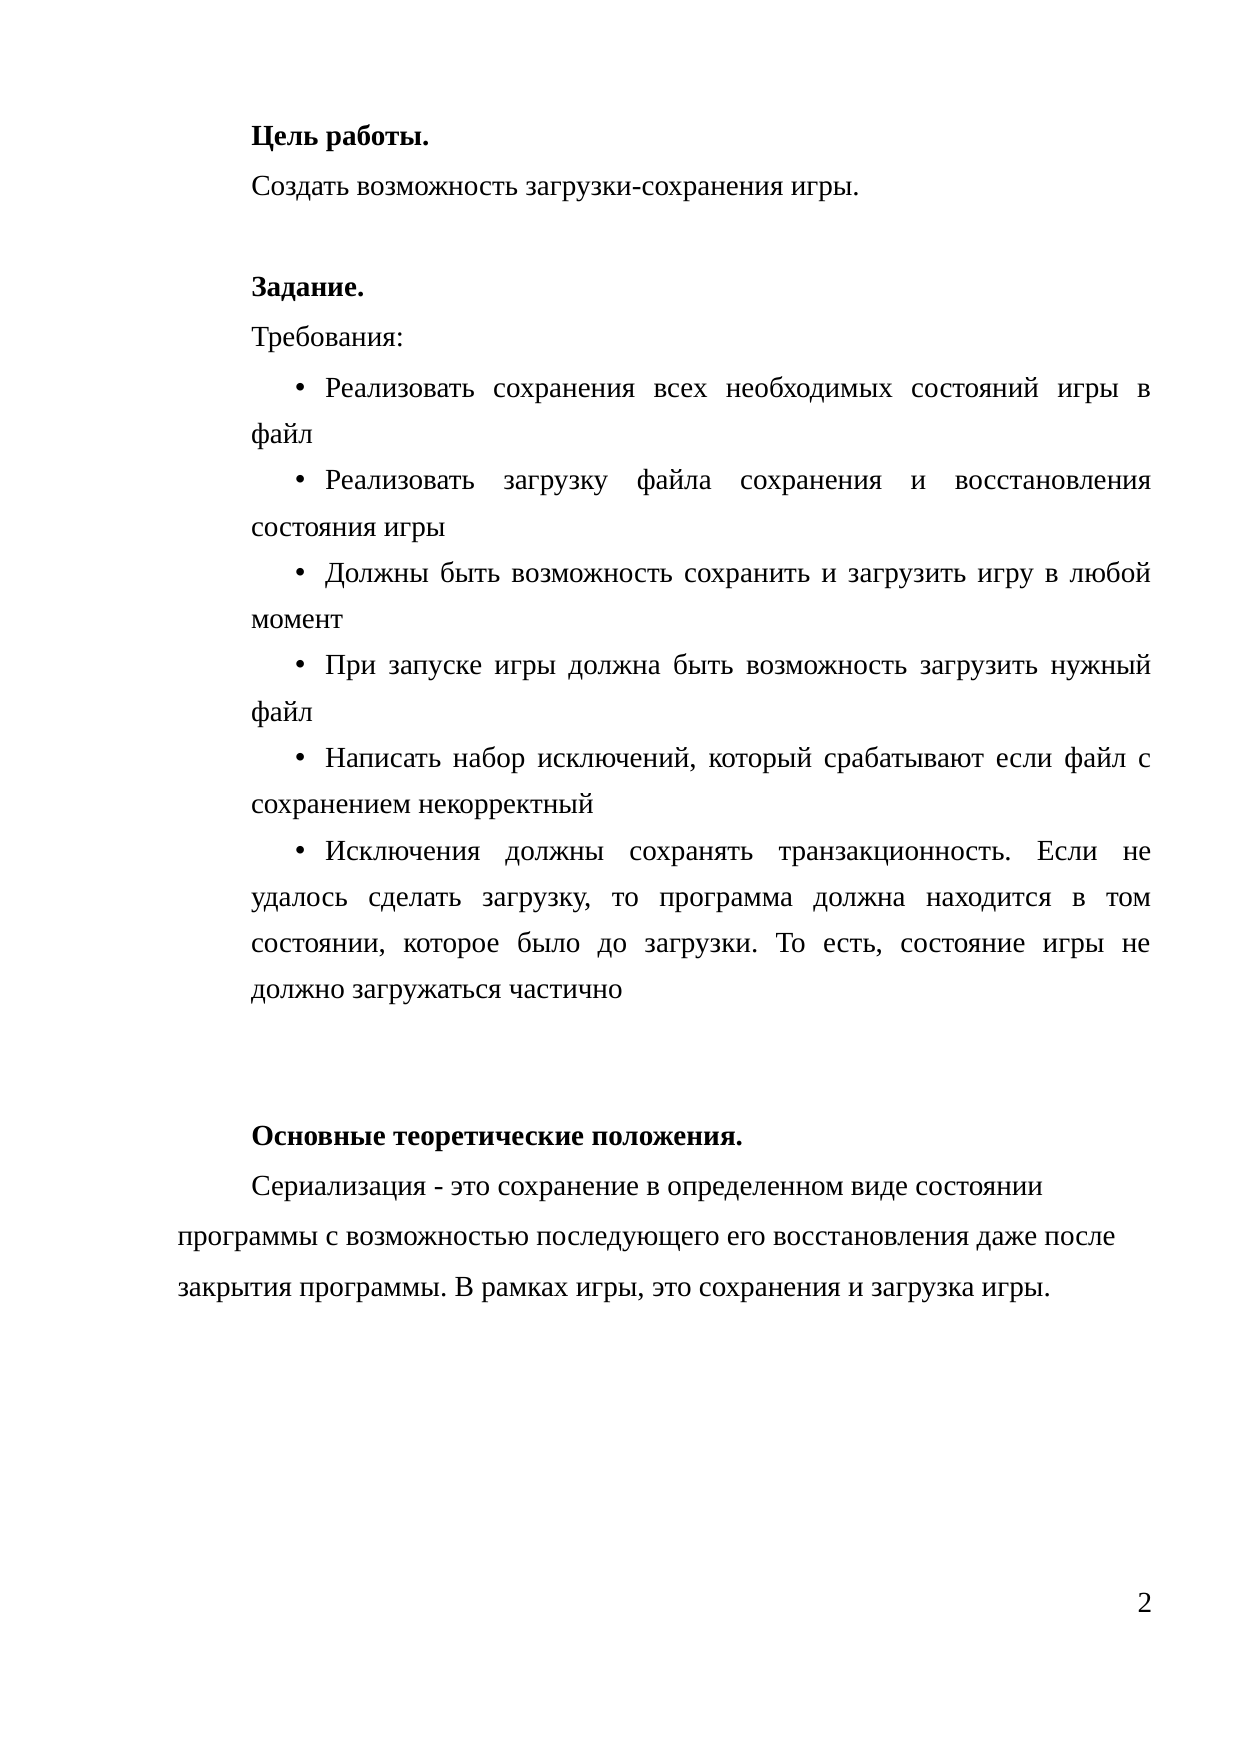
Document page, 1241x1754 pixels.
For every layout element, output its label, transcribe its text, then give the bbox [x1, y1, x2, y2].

list Исключения должны сохранять транзакционность. Если не удалось сделать загрузку, то программа должна находится в том состоянии, которое было до загрузки. То есть, состояние игры не должно загружаться частично [221, 833, 1152, 1005]
text Требования: [177, 319, 1152, 353]
list Написать набор исключений, который срабатывают если файл с сохранением некорректный [221, 740, 1152, 820]
subtitle Цель работы. [177, 118, 1152, 152]
text Создать возможность загрузки-сохранения игры. [177, 168, 1152, 202]
list При запуске игры должна быть возможность загрузить нужный файл [221, 647, 1152, 727]
list Должны быть возможность сохранить и загрузить игру в любой момент [221, 555, 1152, 635]
subtitle Основные теоретические положения. [177, 1118, 1152, 1151]
list Реализовать загрузку файла сохранения и восстановления состояния игры [221, 462, 1152, 542]
list Реализовать сохранения всех необходимых состояний игры в файл [221, 370, 1152, 449]
text Сериализация - это сохранение в определенном виде состоянии программы с возможностью последующего его восстановления даже после закрытия программы. В рамках игры, это сохранения и загрузка игры. [177, 1168, 1152, 1302]
subtitle Задание. [177, 269, 1152, 303]
